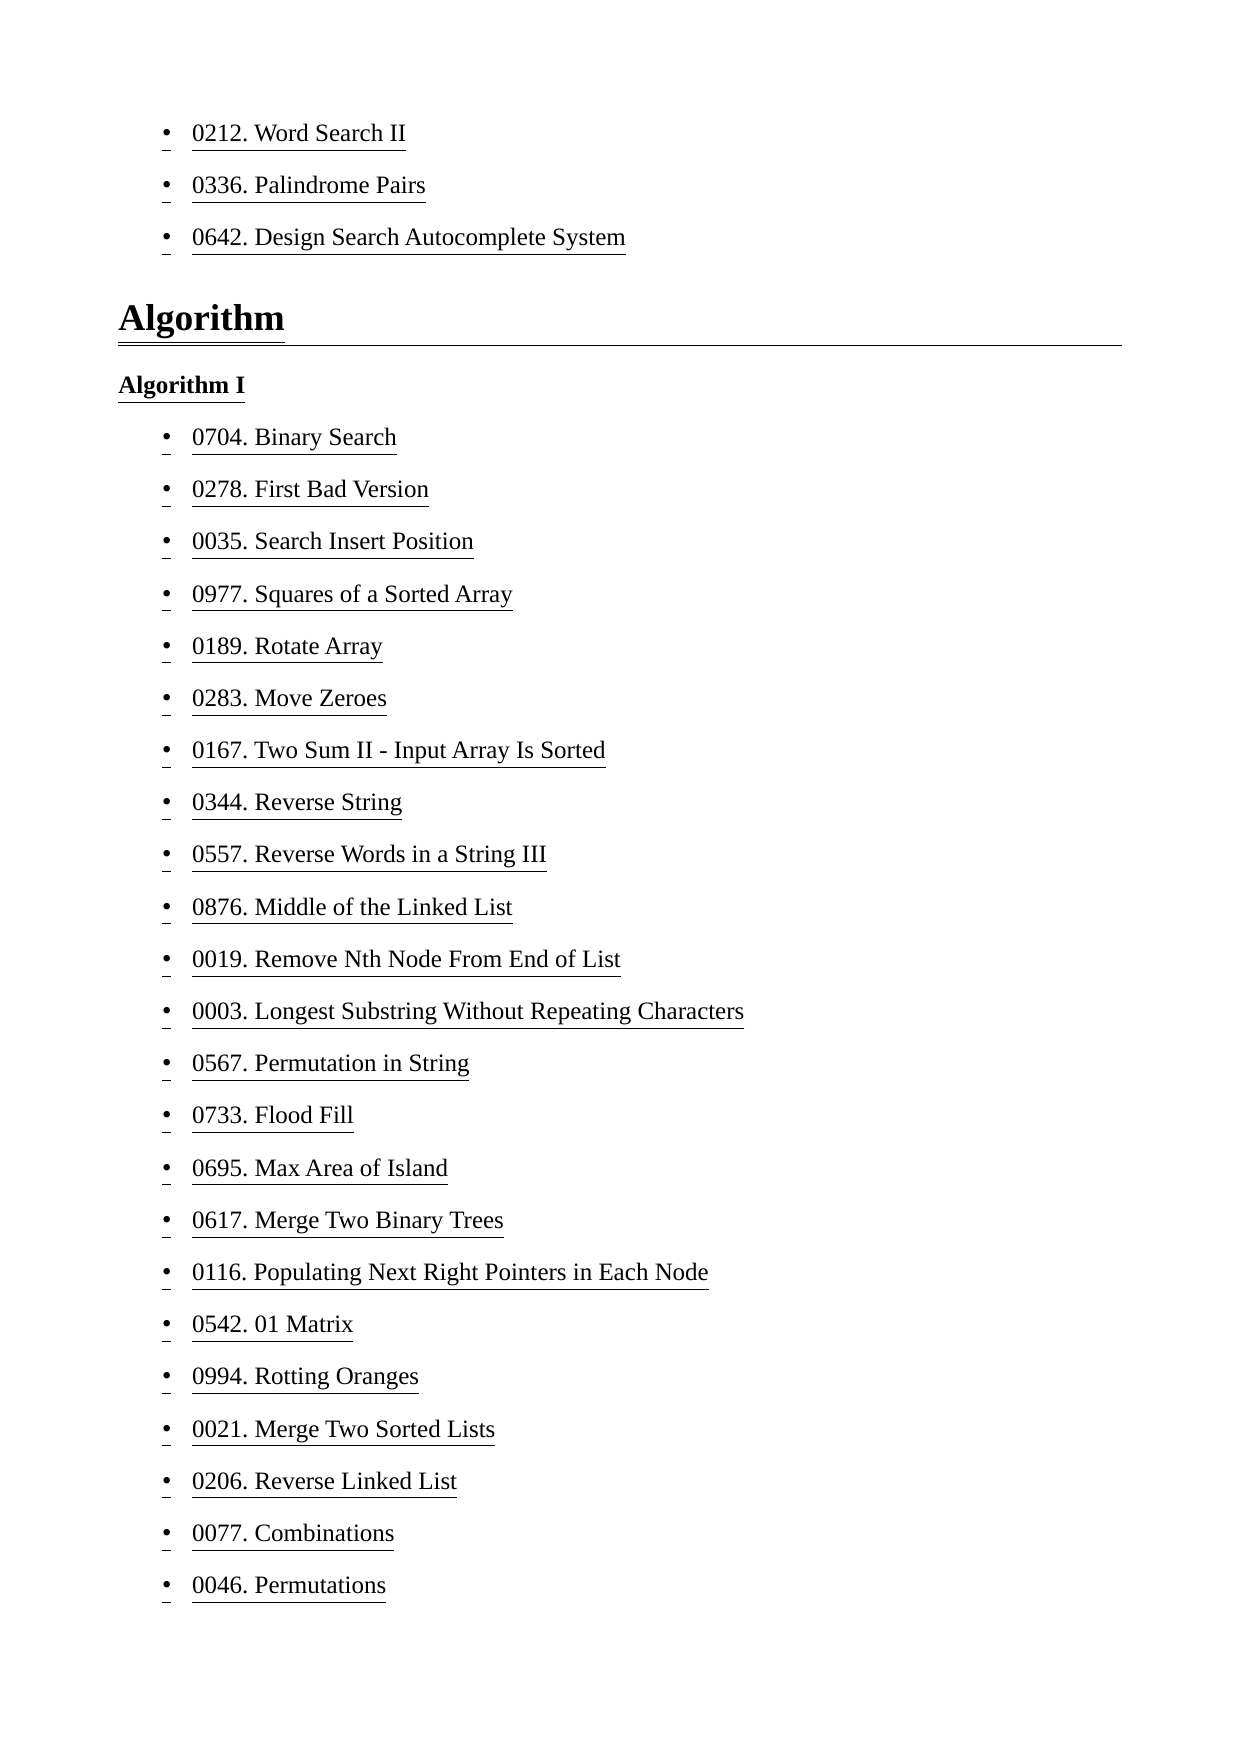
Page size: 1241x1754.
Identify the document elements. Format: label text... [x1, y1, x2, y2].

list 0695. Max Area of Island [162, 1153, 1122, 1185]
list 0704. Binary Search [162, 422, 1122, 455]
list 0077. Combinations [162, 1518, 1122, 1551]
list 0206. Reverse Linked List [162, 1466, 1122, 1498]
list 0035. Search Insert Position [162, 526, 1122, 559]
list 0046. Permutations [162, 1570, 1122, 1603]
list 0167. Two Sum II - Input Array Is Sorted [162, 735, 1122, 768]
list 0557. Reverse Words in a String III [162, 839, 1122, 872]
list 0189. Rotate Array [162, 631, 1122, 663]
list 0642. Design Search Autocomplete System [162, 222, 1122, 255]
list 0977. Squares of a Sorted Array [162, 579, 1122, 611]
list 0567. Permutation in String [162, 1048, 1122, 1081]
list 0212. Word Search II [162, 118, 1122, 151]
text Algorithm I [118, 370, 1122, 403]
list 0542. 01 Matrix [162, 1309, 1122, 1342]
list 0876. Middle of the Linked List [162, 892, 1122, 924]
list 0344. Reverse String [162, 787, 1122, 820]
list 0278. First Bad Version [162, 474, 1122, 507]
list 0019. Remove Nth Node From End of List [162, 944, 1122, 977]
list 0116. Populating Next Right Pointers in Each Node [162, 1257, 1122, 1290]
list 0994. Rotting Oranges [162, 1361, 1122, 1394]
subtitle Algorithm [118, 296, 1122, 345]
list 0617. Merge Two Binary Trees [162, 1205, 1122, 1238]
list 0733. Flood Fill [162, 1101, 1122, 1133]
list 0283. Move Zeroes [162, 683, 1122, 716]
list 0003. Longest Substring Without Repeating Characters [162, 996, 1122, 1029]
list 0021. Merge Two Sorted Lists [162, 1414, 1122, 1446]
list 0336. Palindrome Pairs [162, 170, 1122, 203]
